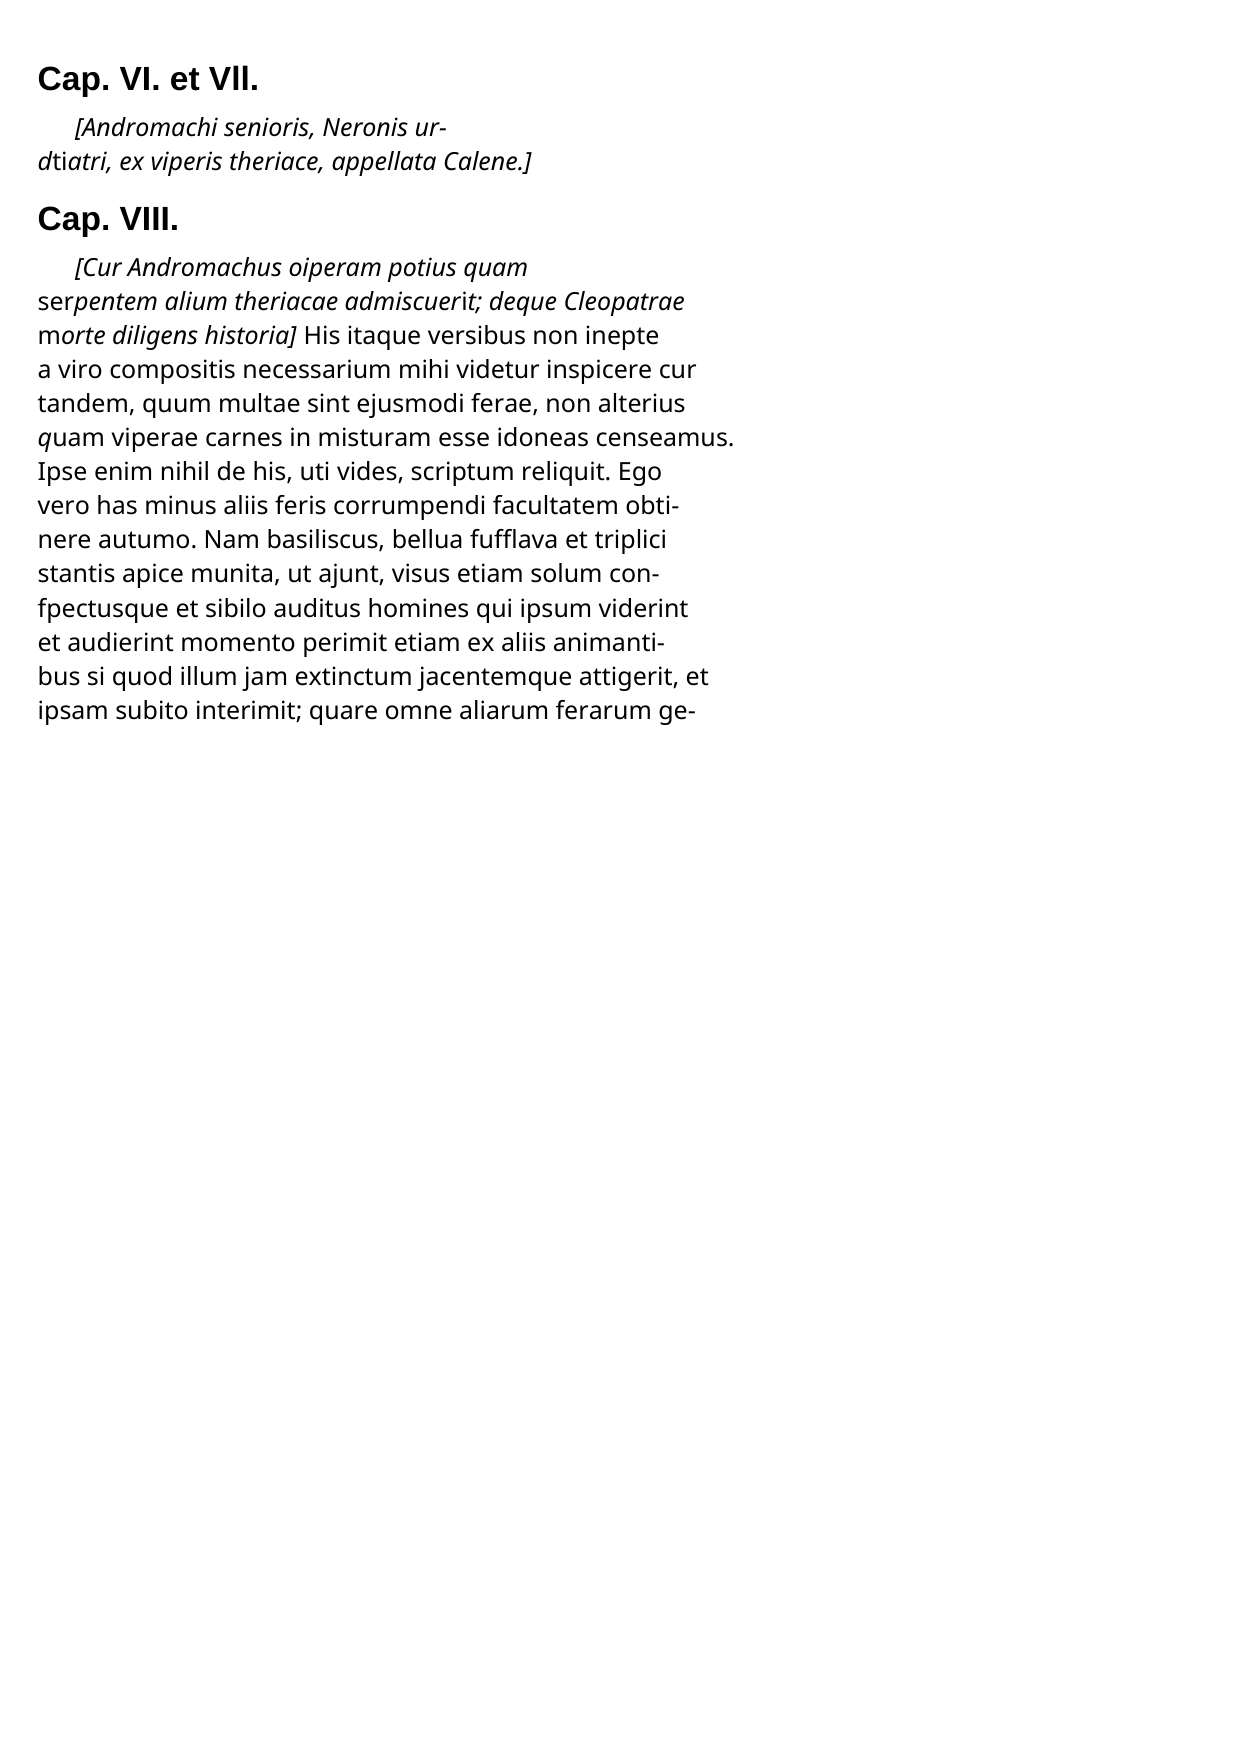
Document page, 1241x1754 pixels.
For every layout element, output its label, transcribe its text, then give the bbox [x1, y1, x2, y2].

text [Andromachi senioris, Neronis ur- dtiatri, ex viperis theriace, appellata Calene.] [37, 109, 1203, 178]
subtitle Cap. VIII. [37, 198, 1203, 237]
subtitle Cap. VI. et Vll. [37, 58, 1203, 97]
text [Cur Andromachus oiperam potius quam serpentem alium theriacae admiscuerit; deque Cleopatrae morte diligens historia] His itaque versibus non inepte a viro compositis necessarium mihi videtur inspicere cur tandem, quum multae sint ejusmodi ferae, non alterius quam viperae carnes in misturam esse idoneas censeamus. Ipse enim nihil de his, uti vides, scriptum reliquit. Ego vero has minus aliis feris corrumpendi facultatem obti- nere autumo. Nam basiliscus, bellua fufflava et triplici stantis apice munita, ut ajunt, visus etiam solum con- fpectusque et sibilo auditus homines qui ipsum viderint et audierint momento perimit etiam ex aliis animanti- bus si quod illum jam extinctum jacentemque attigerit, et ipsam subito interimit; quare omne aliarum ferarum ge- [37, 249, 1203, 726]
